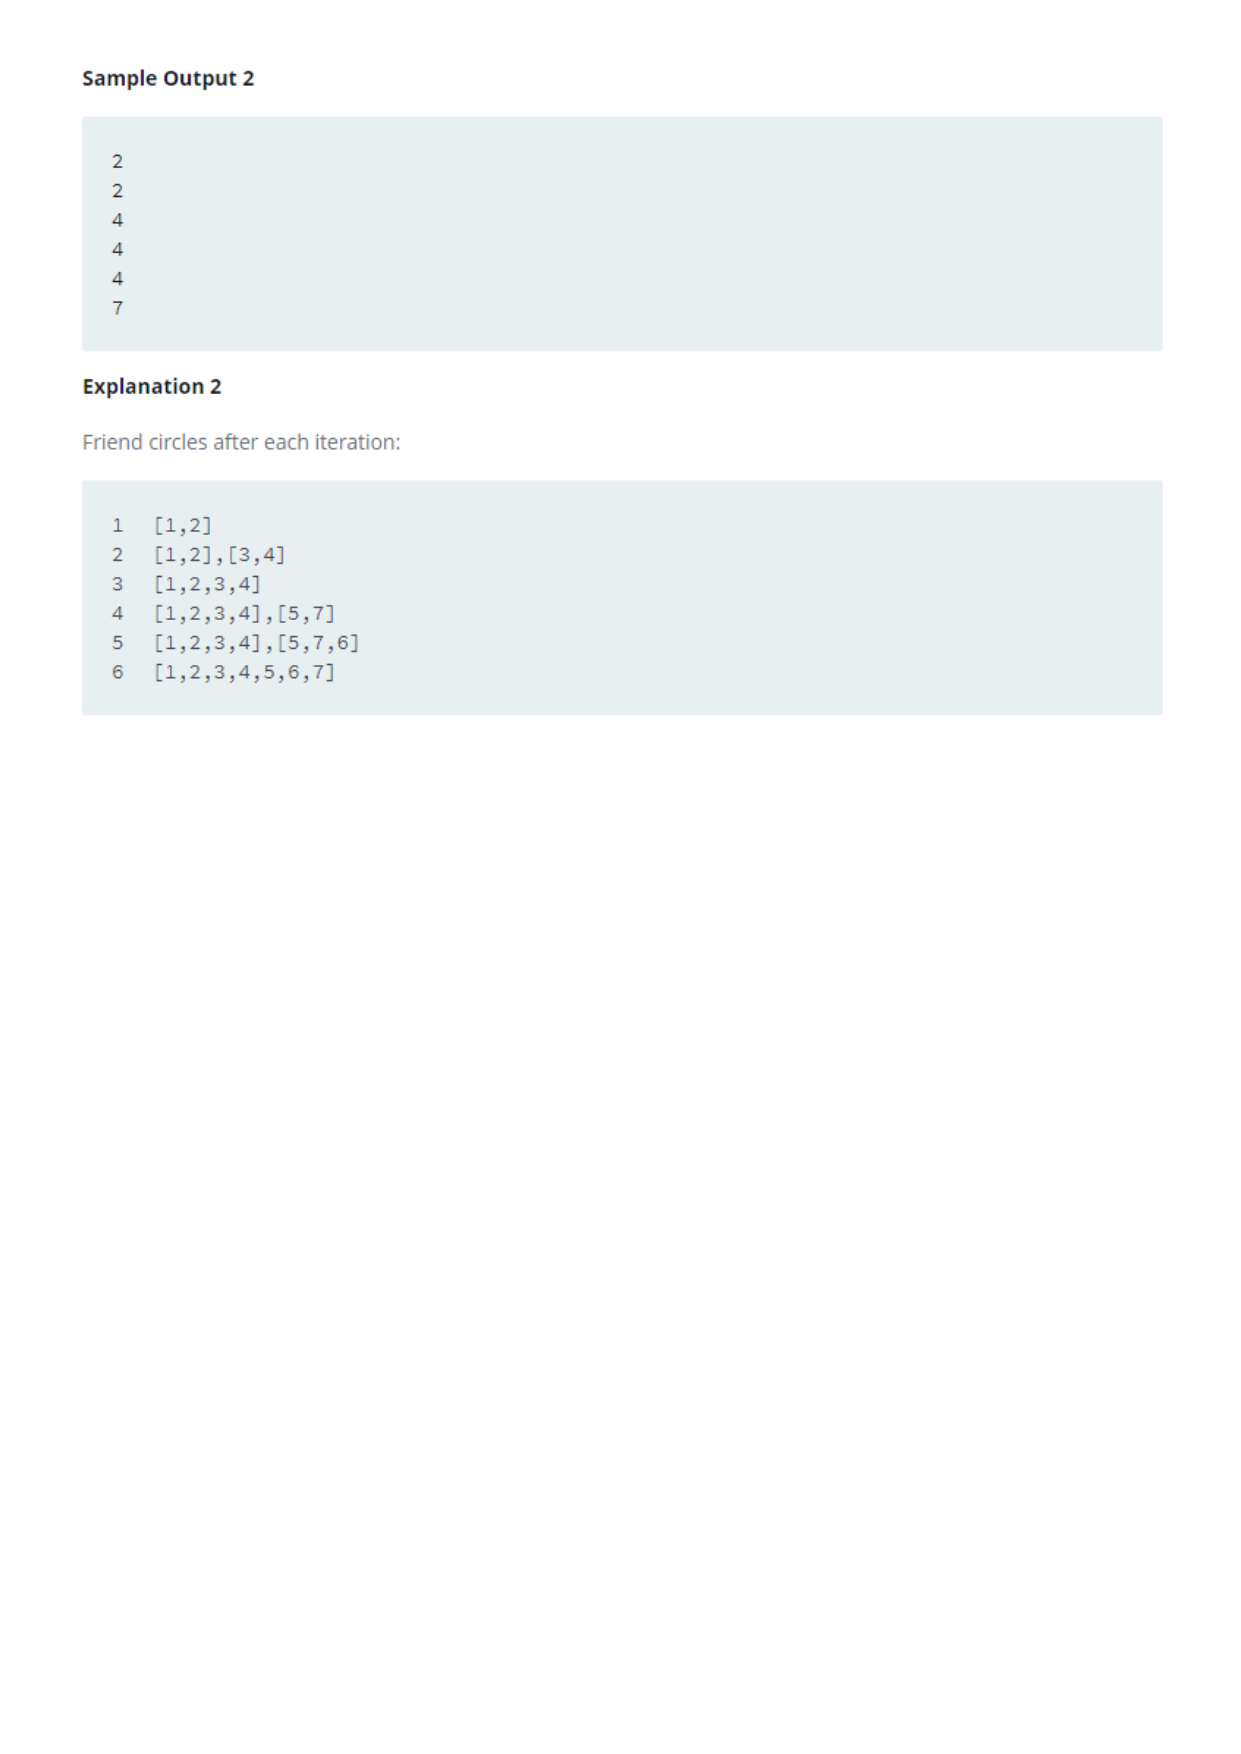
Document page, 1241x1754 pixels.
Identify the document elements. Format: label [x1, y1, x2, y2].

picture [59, 59, 1182, 733]
